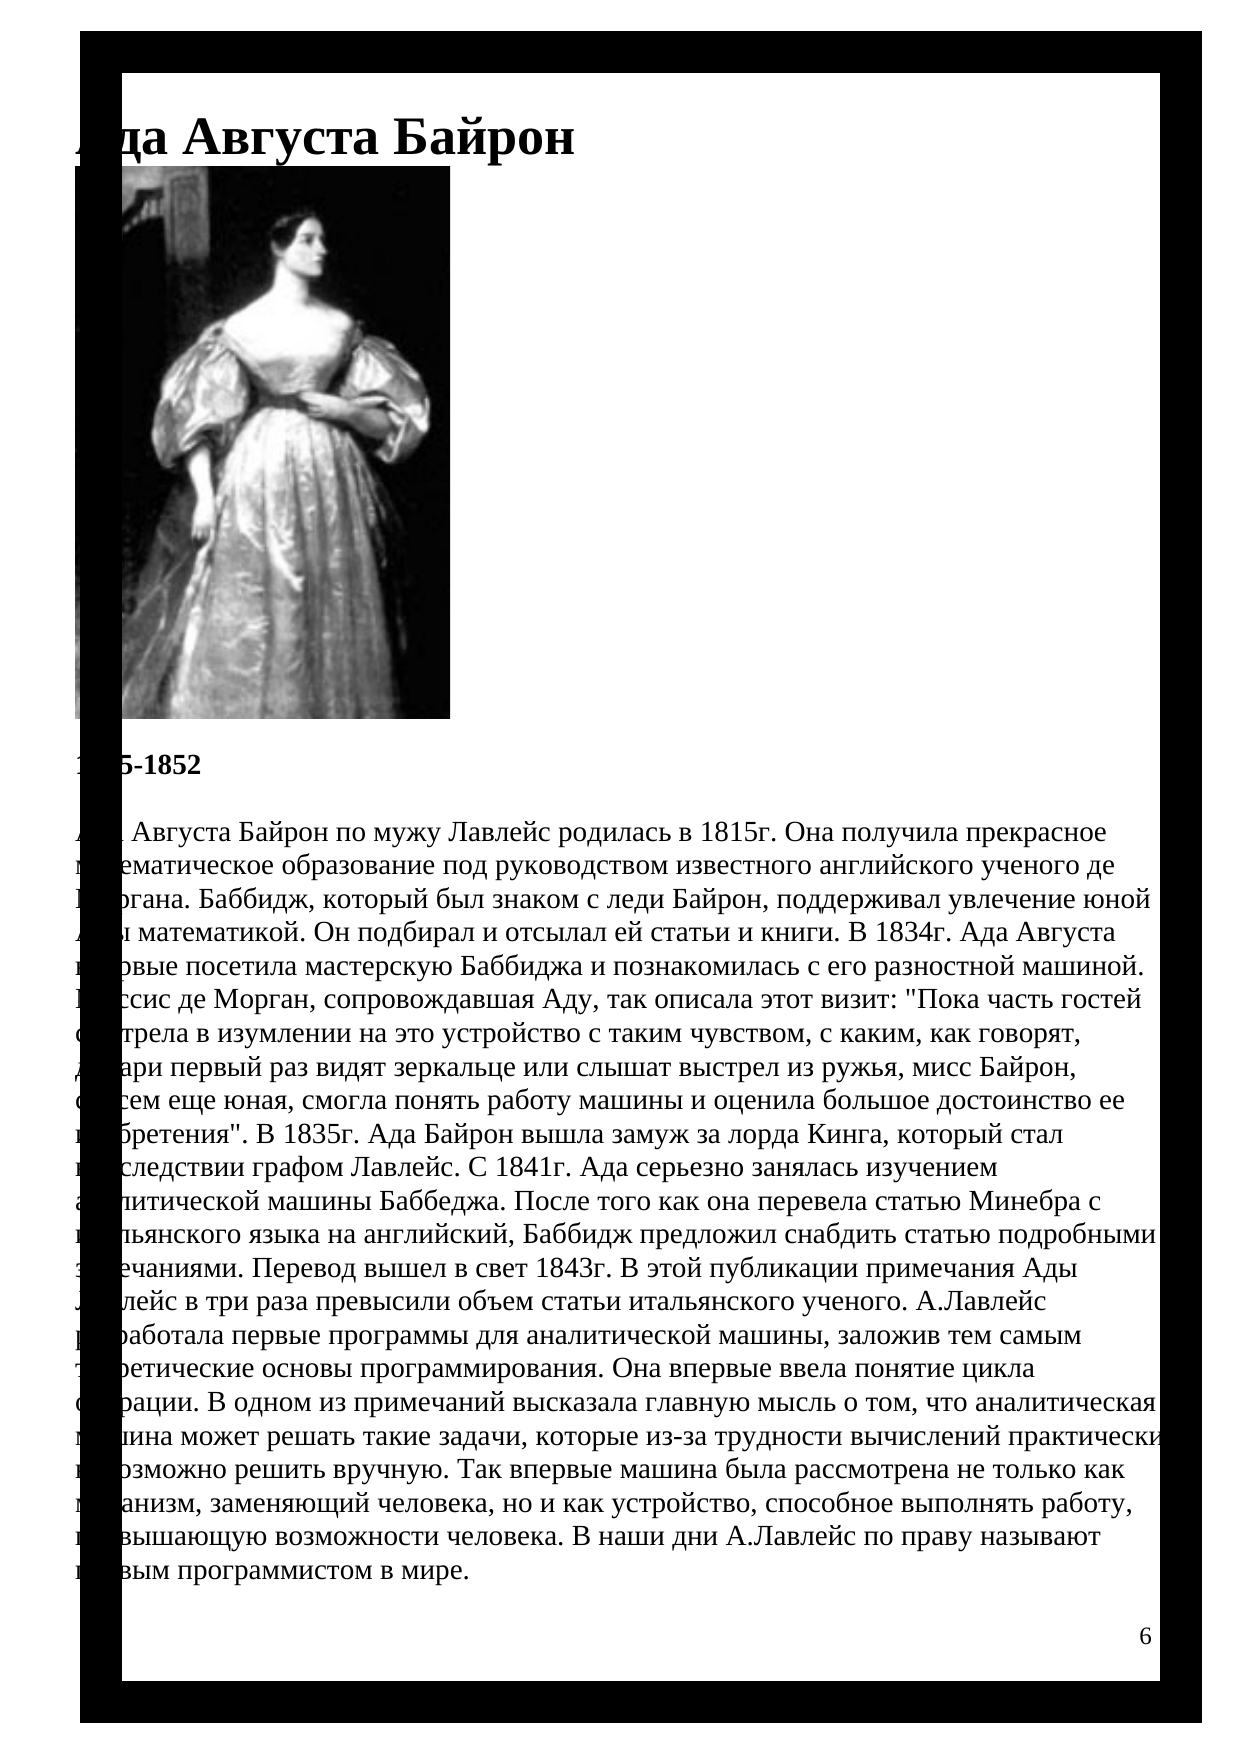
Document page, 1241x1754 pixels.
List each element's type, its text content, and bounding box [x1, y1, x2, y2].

subtitle Ада Августа Байрон по мужу Лавлейс родилась в 1815г. Она получила прекрасное математическое образование под руководством известного английского ученого де Моргана. Баббидж, который был знаком с леди Байрон, поддерживал увлечение юной Ады математикой. Он подбирал и отсылал ей статьи и книги. В 1834г. Ада Августа впервые посетила мастерскую Баббиджа и познакомилась с его разностной машиной. Миссис де Морган, сопровождавшая Аду, так описала этот визит: "Пока часть гостей смотрела в изумлении на это устройство с таким чувством, с каким, как говорят, дикари первый раз видят зеркальце или слышат выстрел из ружья, мисс Байрон, совсем еще юная, смогла понять работу машины и оценила большое достоинство ее изобретения". В 1835г. Ада Байрон вышла замуж за лорда Кинга, который стал впоследствии графом Лавлейс. С 1841г. Ада серьезно занялась изучением аналитической машины Баббеджа. После того как она перевела статью Минебра с итальянского языка на английский, Баббидж предложил снабдить статью подробными замечаниями. Перевод вышел в свет 1843г. В этой публикации примечания Ады Лавлейс в три раза превысили объем статьи итальянского ученого. А.Лавлейс разработала первые программы для аналитической машины, заложив тем самым теоретические основы программирования. Она впервые ввела понятие цикла операции. В одном из примечаний высказала главную мысль о том, что аналитическая машина может решать такие задачи, которые из-за трудности вычислений практически невозможно решить вручную. Так впервые машина была рассмотрена не только как механизм, заменяющий человека, но и как устройство, способное выполнять работу, превышающую возможности человека. В наши дни А.Лавлейс по праву называют первым программистом в мире. [122, 814, 1160, 1585]
subtitle Ада Августа Байрон [122, 104, 1160, 166]
subtitle 1815-1852 [122, 747, 1160, 780]
